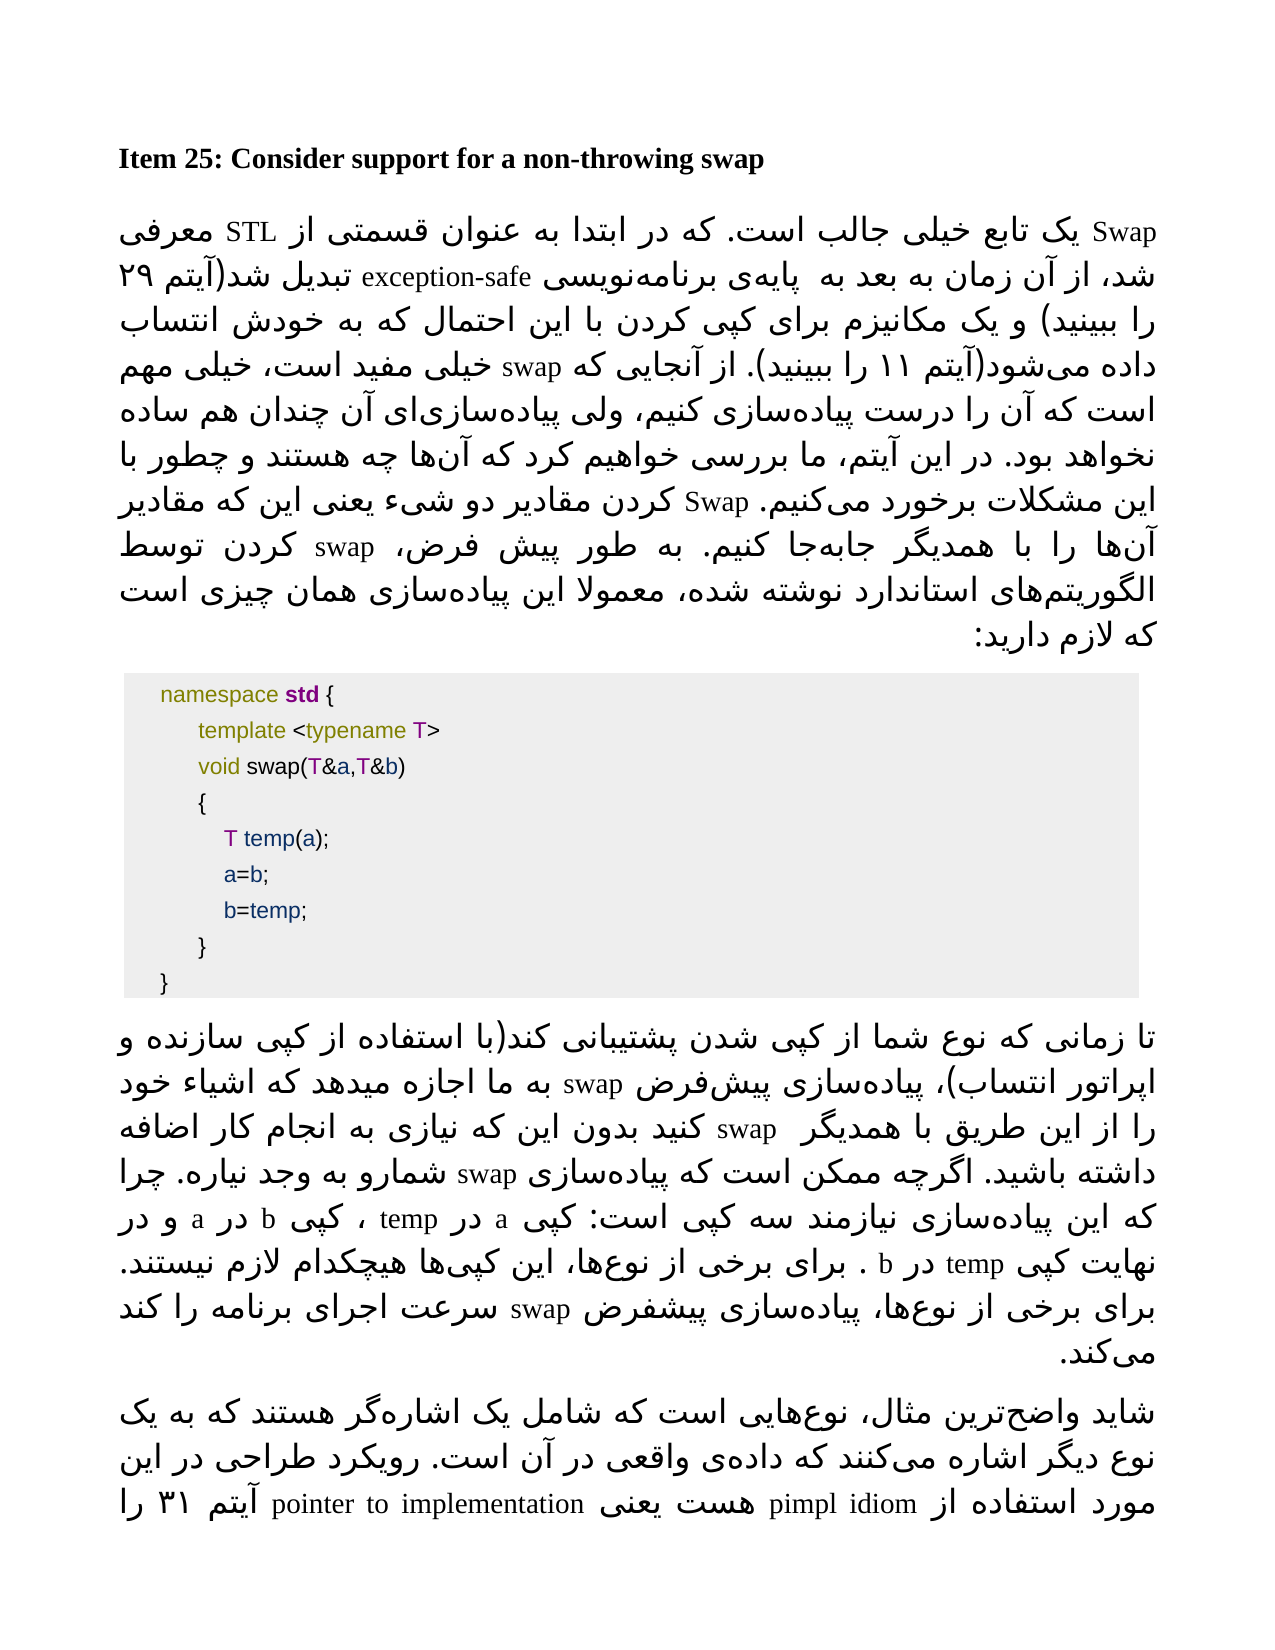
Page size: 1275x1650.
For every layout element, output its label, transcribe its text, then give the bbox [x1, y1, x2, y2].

text a=b; [124, 853, 1139, 889]
text b=temp; [124, 889, 1139, 926]
text T temp(a); [124, 817, 1139, 853]
text تا زمانی که نوع شما از کپی شدن پشتیبانی کند(با استفاده از کپی سازنده و اپراتور انتساب)، پیاده‌سازی پیش‌فرض swap به ما اجازه میدهد که اشیاء خود را از این طریق با همدیگر swap کنید بدون این که نیازی به انجام کار اضافه داشته باشید. اگرچه ممکن است که پیاده‌سازی swap شمارو به وجد نیاره. چرا که این پیاده‌سازی نیازمند سه کپی است: کپی a در temp ، کپی b در a و در نهایت کپی temp در b . برای برخی از نوع‌ها، این کپی‌ها هیچکدام لازم نیستند. برای برخی از نوع‌ها، پیاده‌سازی پیشفرض swap سرعت اجرای برنامه را کند می‌کند. [118, 1013, 1157, 1373]
text } [124, 962, 1139, 998]
subtitle Item 25: Consider support for a non-throwing swap [118, 133, 1157, 178]
text namespace std { [124, 673, 1139, 709]
text void swap(T&a,T&b) [124, 745, 1139, 781]
text template <typename T> [124, 709, 1139, 745]
text شاید واضح‌ترین مثال، نوع‌هایی است که شامل یک اشاره‌گر هستند که به یک نوع دیگر اشاره می‌کنند که داده‌ی واقعی در آن است. رویکرد طراحی در این مورد استفاده از pimpl idiom هست یعنی pointer to implementation آیتم ۳۱ را برای اطلاعات بیشتر ببینید. یک کلاس Widget که از چنین طراحی‌ای بهره می‌برد، به شکل زیر خواهد بود: [118, 1388, 1157, 1523]
text { [124, 781, 1139, 817]
text Swap یک تابع خیلی جالب است. که در ابتدا به عنوان قسمتی از STL معرفی شد، از آن زمان به بعد به پایه‌ی برنامه‌نویسی exception-safe تبدیل شد(آیتم ۲۹ را ببینید) و یک مکانیزم برای کپی کردن با این احتمال که به خودش انتساب داده می‌شود(آیتم ۱۱ را ببینید). از آنجایی که swap خیلی مفید است، خیلی مهم است که آن را درست پیاده‌سازی کنیم، ولی پیاده‌سازی‌ای آن چندان هم ساده نخواهد بود. در این آیتم، ما بررسی خواهیم کرد که آن‌ها چه هستند و چطور با این مشکلات برخورد می‌کنیم. Swap کردن مقادیر دو شیء یعنی این که مقادیر آن‌ها را با همدیگر جابه‌جا کنیم. به طور پیش فرض، swap کردن توسط الگوریتم‌های استاندارد نوشته شده، معمولا این پیاده‌سازی همان چیزی است که لازم دارید: [118, 205, 1157, 655]
text } [124, 926, 1139, 962]
